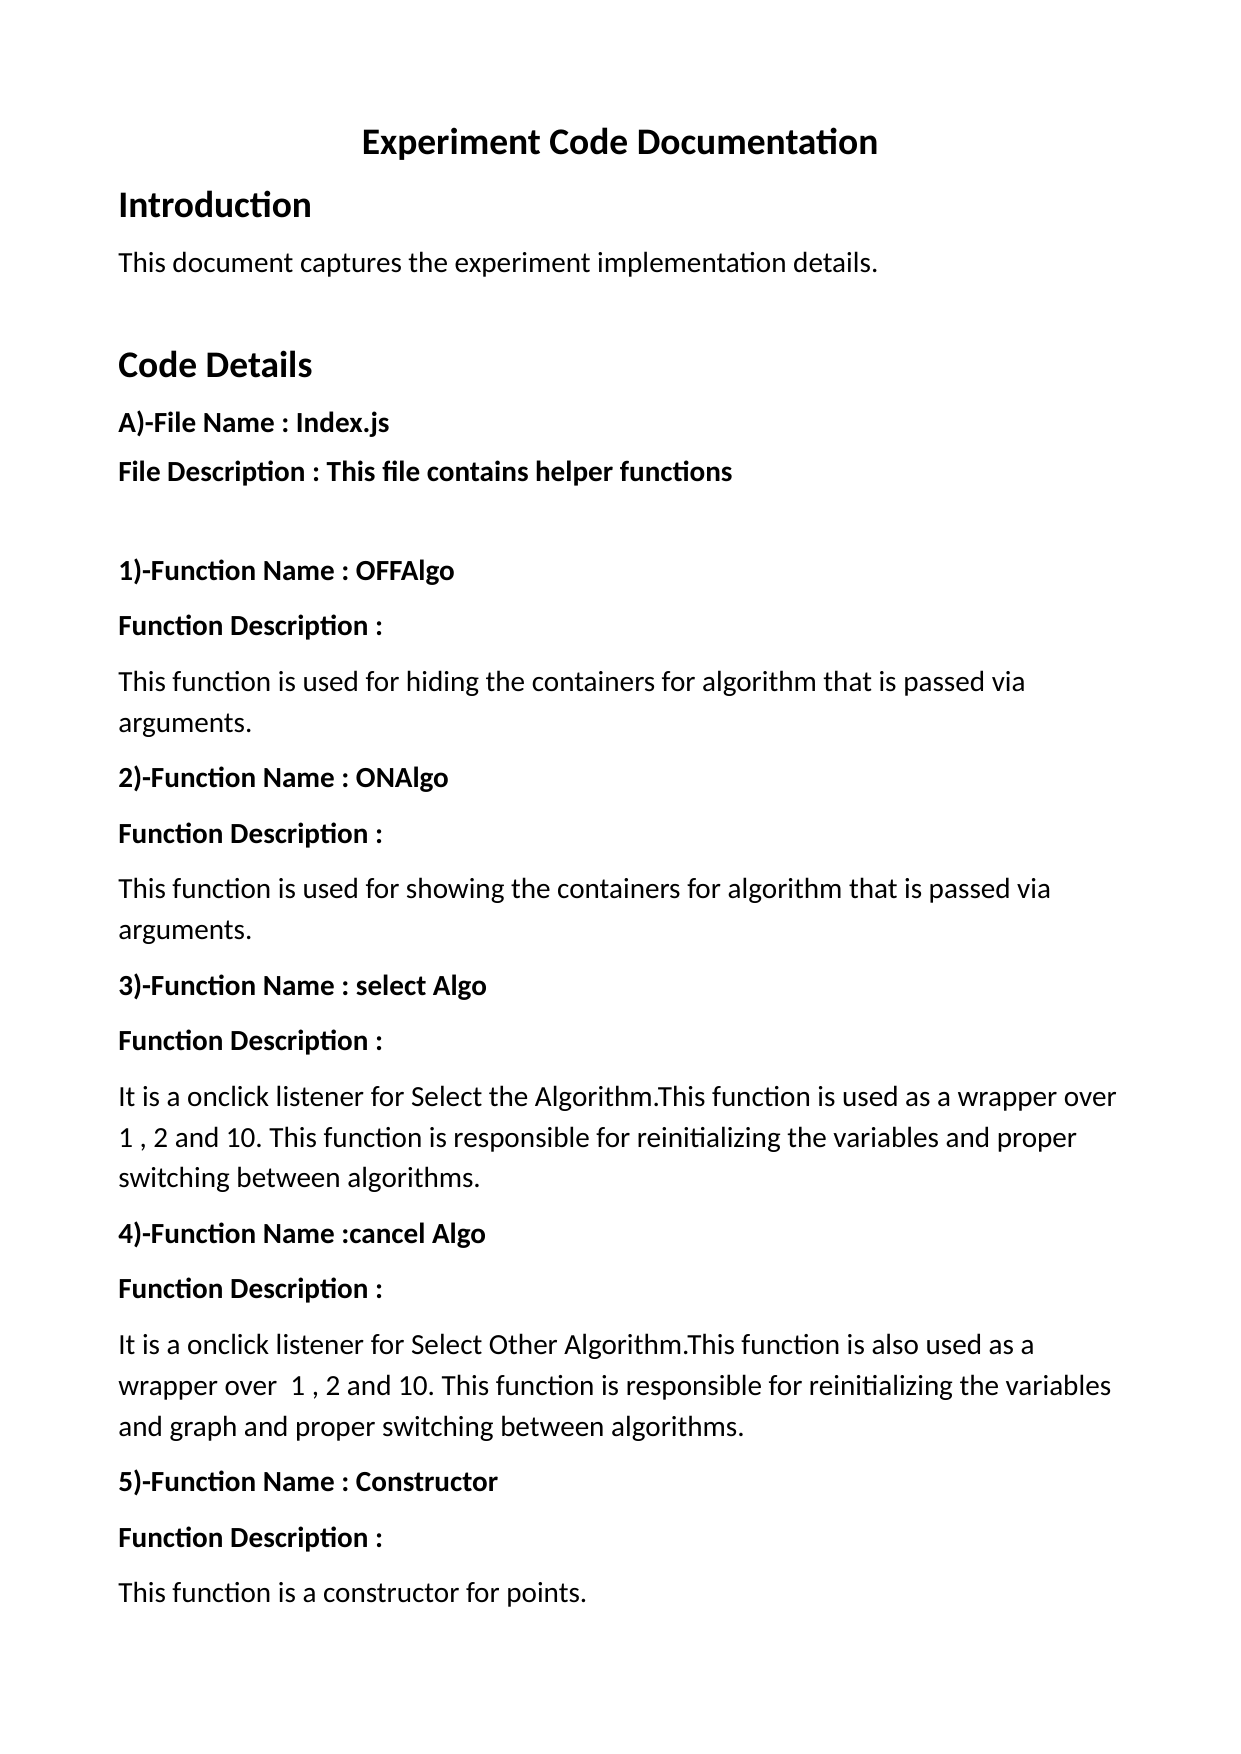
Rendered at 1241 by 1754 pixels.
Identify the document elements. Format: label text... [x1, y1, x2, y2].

text 5)-Function Name : Constructor [118, 1463, 1122, 1499]
text File Description : This file contains helper functions [118, 453, 1122, 489]
text This function is a constructor for points. [118, 1574, 1122, 1610]
text Experiment Code Documentation [118, 118, 1122, 164]
text It is a onclick listener for Select the Algorithm.This function is used as a wrapper over 1 , 2 and 10. This function is responsible for reinitializing the variables and proper switching between algorithms. [118, 1078, 1122, 1195]
text Function Description : [118, 1519, 1122, 1555]
text Function Description : [118, 607, 1122, 643]
text 4)-Function Name :cancel Algo [118, 1215, 1122, 1251]
text This document captures the experiment implementation details. [118, 244, 1122, 280]
text It is a onclick listener for Select Other Algorithm.This function is also used as a wrapper over 1 , 2 and 10. This function is responsible for reinitializing the variables and graph and proper switching between algorithms. [118, 1326, 1122, 1444]
text 1)-Function Name : OFFAlgo [118, 552, 1122, 587]
text This function is used for showing the containers for algorithm that is passed via arguments. [118, 870, 1122, 947]
text This function is used for hiding the containers for algorithm that is passed via arguments. [118, 663, 1122, 739]
text Code Details [118, 341, 1122, 387]
text Function Description : [118, 1271, 1122, 1306]
text 2)-Function Name : ONAlgo [118, 759, 1122, 795]
text Introduction [118, 181, 1122, 227]
text Function Description : [118, 1022, 1122, 1058]
text A)-File Name : Index.js [118, 404, 1122, 440]
text Function Description : [118, 815, 1122, 850]
text 3)-Function Name : select Algo [118, 967, 1122, 1002]
